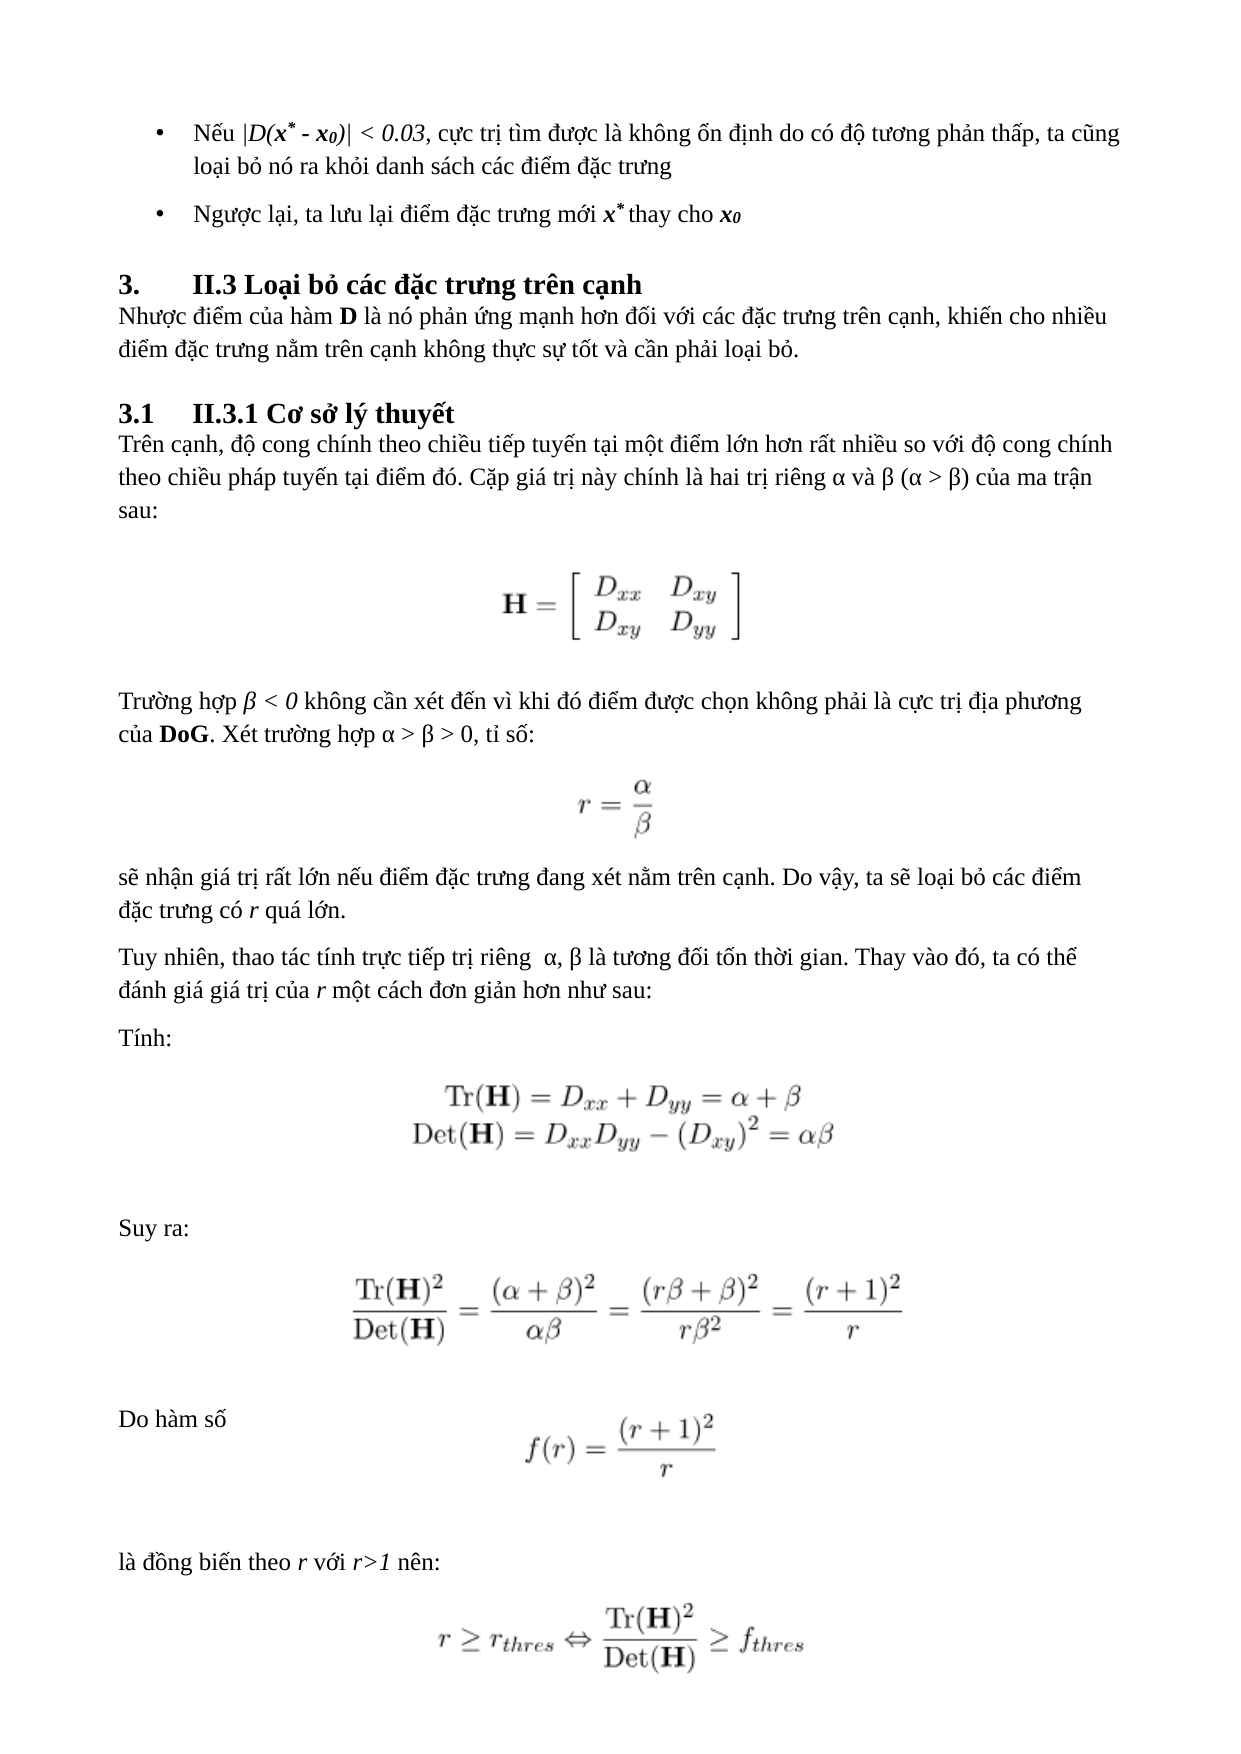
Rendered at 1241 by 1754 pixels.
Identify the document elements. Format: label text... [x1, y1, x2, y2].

subtitle II.3 Loại bỏ các đặc trưng trên cạnh [118, 267, 1122, 301]
text Trên cạnh, độ cong chính theo chiều tiếp tuyến tại một điểm lớn hơn rất nhiều so với độ cong chính theo chiều pháp tuyến tại điểm đó. Cặp giá trị này chính là hai trị riêng α và β (α > β) của ma trận sau: [118, 429, 1122, 524]
text [722, 1404, 1122, 1433]
list Ngược lại, ta lưu lại điểm đặc trưng mới x* thay cho x0 [156, 199, 1122, 227]
text Tuy nhiên, thao tác tính trực tiếp trị riêng α, β là tương đối tốn thời gian. Thay vào đó, ta có thể đánh giá giá trị của r một cách đơn giản hơn như sau: [118, 942, 1122, 1004]
list Nếu |D(x* - x0)| < 0.03, cực trị tìm được là không ổn định do có độ tương phản thấp, ta cũng loại bỏ nó ra khỏi danh sách các điểm đặc trưng [156, 118, 1122, 180]
text Tính: [118, 1023, 1122, 1052]
text Trường hợp β < 0 không cần xét đến vì khi đó điểm được chọn không phải là cực trị địa phương của DoG. Xét trường hợp α > β > 0, tỉ số: [118, 686, 1122, 748]
text Do hàm số [118, 1404, 518, 1433]
subtitle II.3.1 Cơ sở lý thuyết [118, 396, 1122, 429]
text sẽ nhận giá trị rất lớn nếu điểm đặc trưng đang xét nằm trên cạnh. Do vậy, ta sẽ loại bỏ các điểm đặc trưng có r quá lớn. [118, 862, 1122, 923]
text Nhược điểm của hàm D là nó phản ứng mạnh hơn đối với các đặc trưng trên cạnh, khiến cho nhiều điểm đặc trưng nằm trên cạnh không thực sự tốt và cần phải loại bỏ. [118, 301, 1122, 362]
text Suy ra: [118, 1213, 1122, 1242]
text là đồng biến theo r với r>1 nên: [118, 1547, 1122, 1575]
